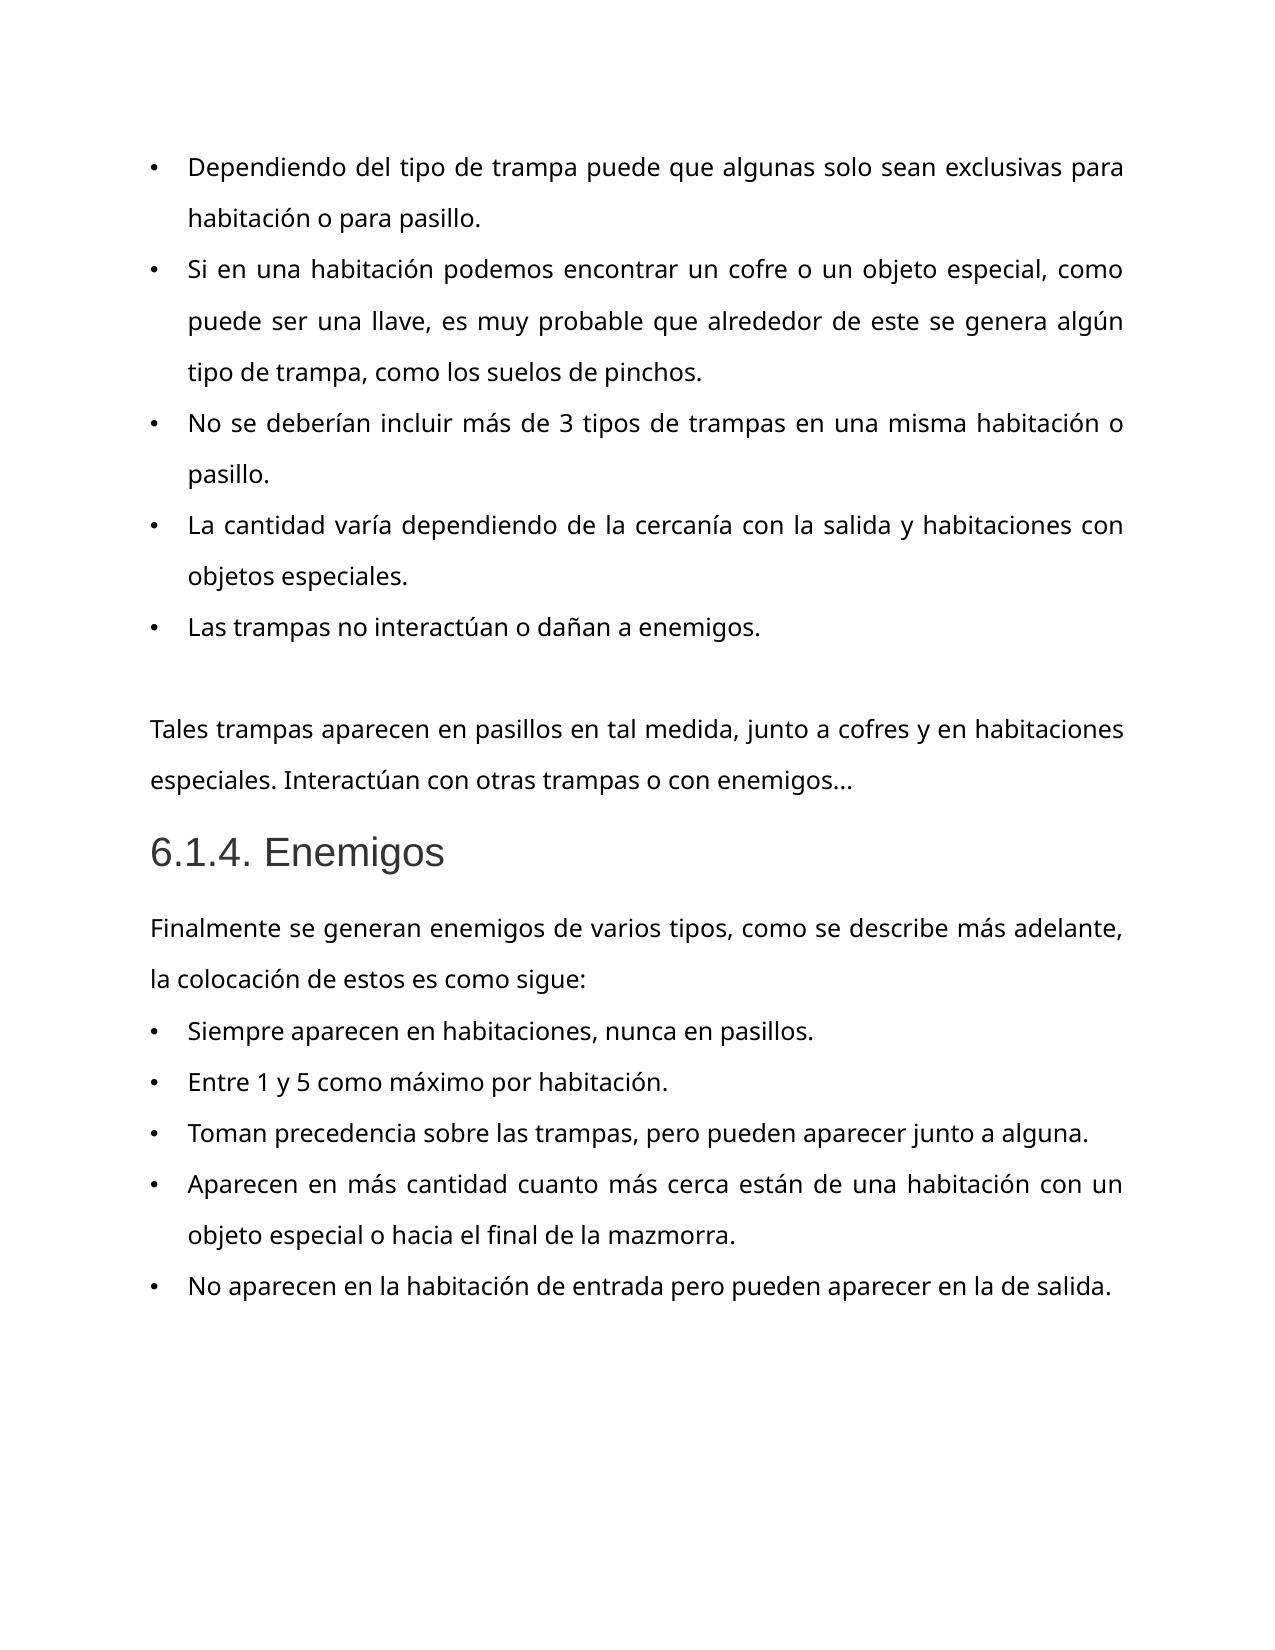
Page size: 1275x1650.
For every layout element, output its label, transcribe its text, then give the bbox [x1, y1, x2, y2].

subtitle Enemigos [150, 828, 1125, 875]
list Dependiendo del tipo de trampa puede que algunas solo sean exclusivas para habitación o para pasillo. [150, 150, 1125, 235]
list Las trampas no interactúan o dañan a enemigos. [150, 609, 1125, 643]
list No se deberían incluir más de 3 tipos de trampas en una misma habitación o pasillo. [150, 405, 1125, 490]
list Entre 1 y 5 como máximo por habitación. [150, 1064, 1125, 1098]
text Tales trampas aparecen en pasillos en tal medida, junto a cofres y en habitaciones especiales. Interactúan con otras trampas o con enemigos... [150, 711, 1125, 797]
list Siempre aparecen en habitaciones, nunca en pasillos. [150, 1013, 1125, 1047]
list Aparecen en más cantidad cuanto más cerca están de una habitación con un objeto especial o hacia el final de la mazmorra. [150, 1166, 1125, 1251]
list Toman precedencia sobre las trampas, pero pueden aparecer junto a alguna. [150, 1115, 1125, 1149]
text Finalmente se generan enemigos de varios tipos, como se describe más adelante, la colocación de estos es como sigue: [150, 911, 1125, 996]
list La cantidad varía dependiendo de la cercanía con la salida y habitaciones con objetos especiales. [150, 507, 1125, 592]
list No aparecen en la habitación de entrada pero pueden aparecer en la de salida. [150, 1268, 1125, 1302]
list Si en una habitación podemos encontrar un cofre o un objeto especial, como puede ser una llave, es muy probable que alrededor de este se genera algún tipo de trampa, como los suelos de pinchos. [150, 252, 1125, 388]
